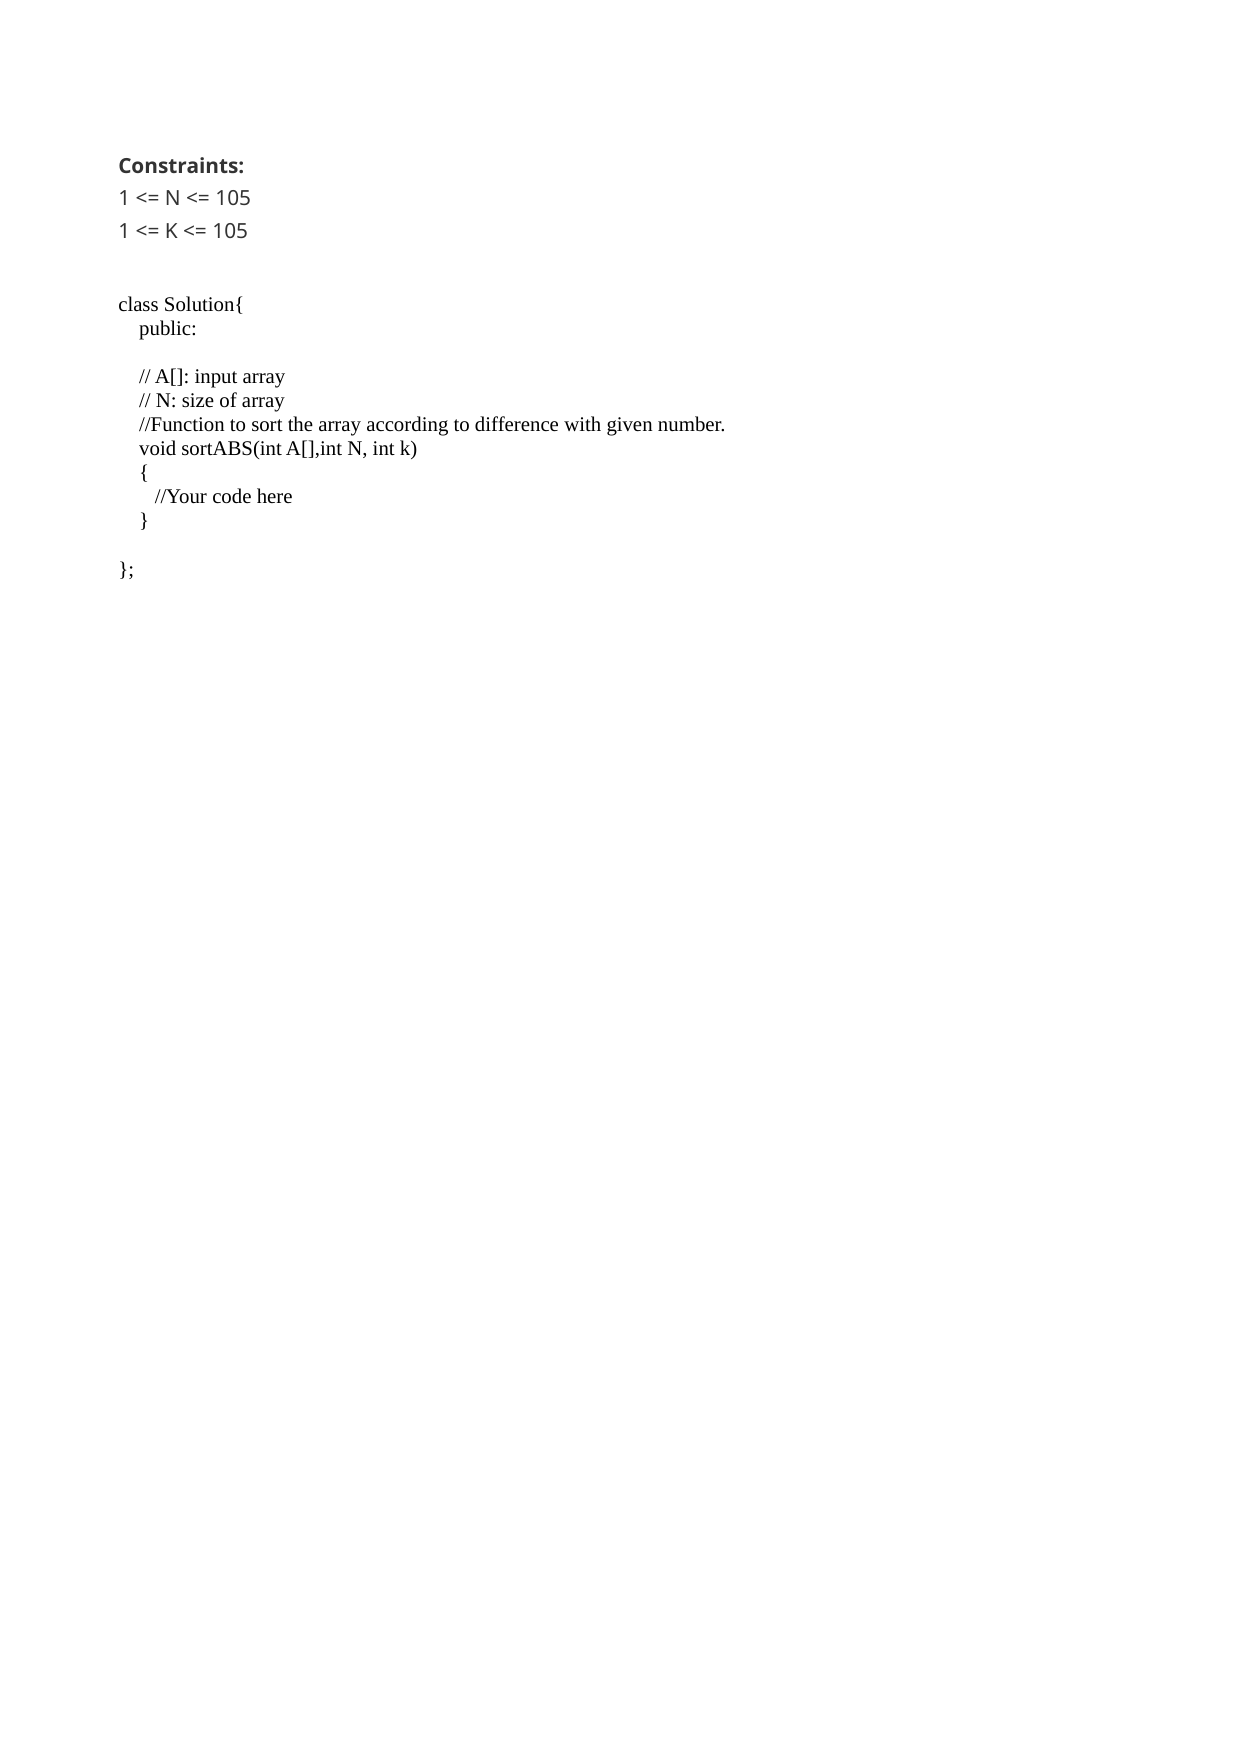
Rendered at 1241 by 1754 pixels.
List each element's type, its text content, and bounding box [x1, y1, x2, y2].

text { [118, 460, 1122, 484]
text //Function to sort the array according to difference with given number. [118, 412, 1122, 436]
text Constraints: 1 <= N <= 105 1 <= K <= 105 [118, 118, 1122, 244]
text // A[]: input array [118, 364, 1122, 388]
text public: [118, 316, 1122, 340]
text //Your code here [118, 484, 1122, 508]
text void sortABS(int A[],int N, int k) [118, 436, 1122, 460]
text } [118, 508, 1122, 532]
text // N: size of array [118, 388, 1122, 412]
text class Solution{ [118, 292, 1122, 316]
text }; [118, 556, 1122, 581]
